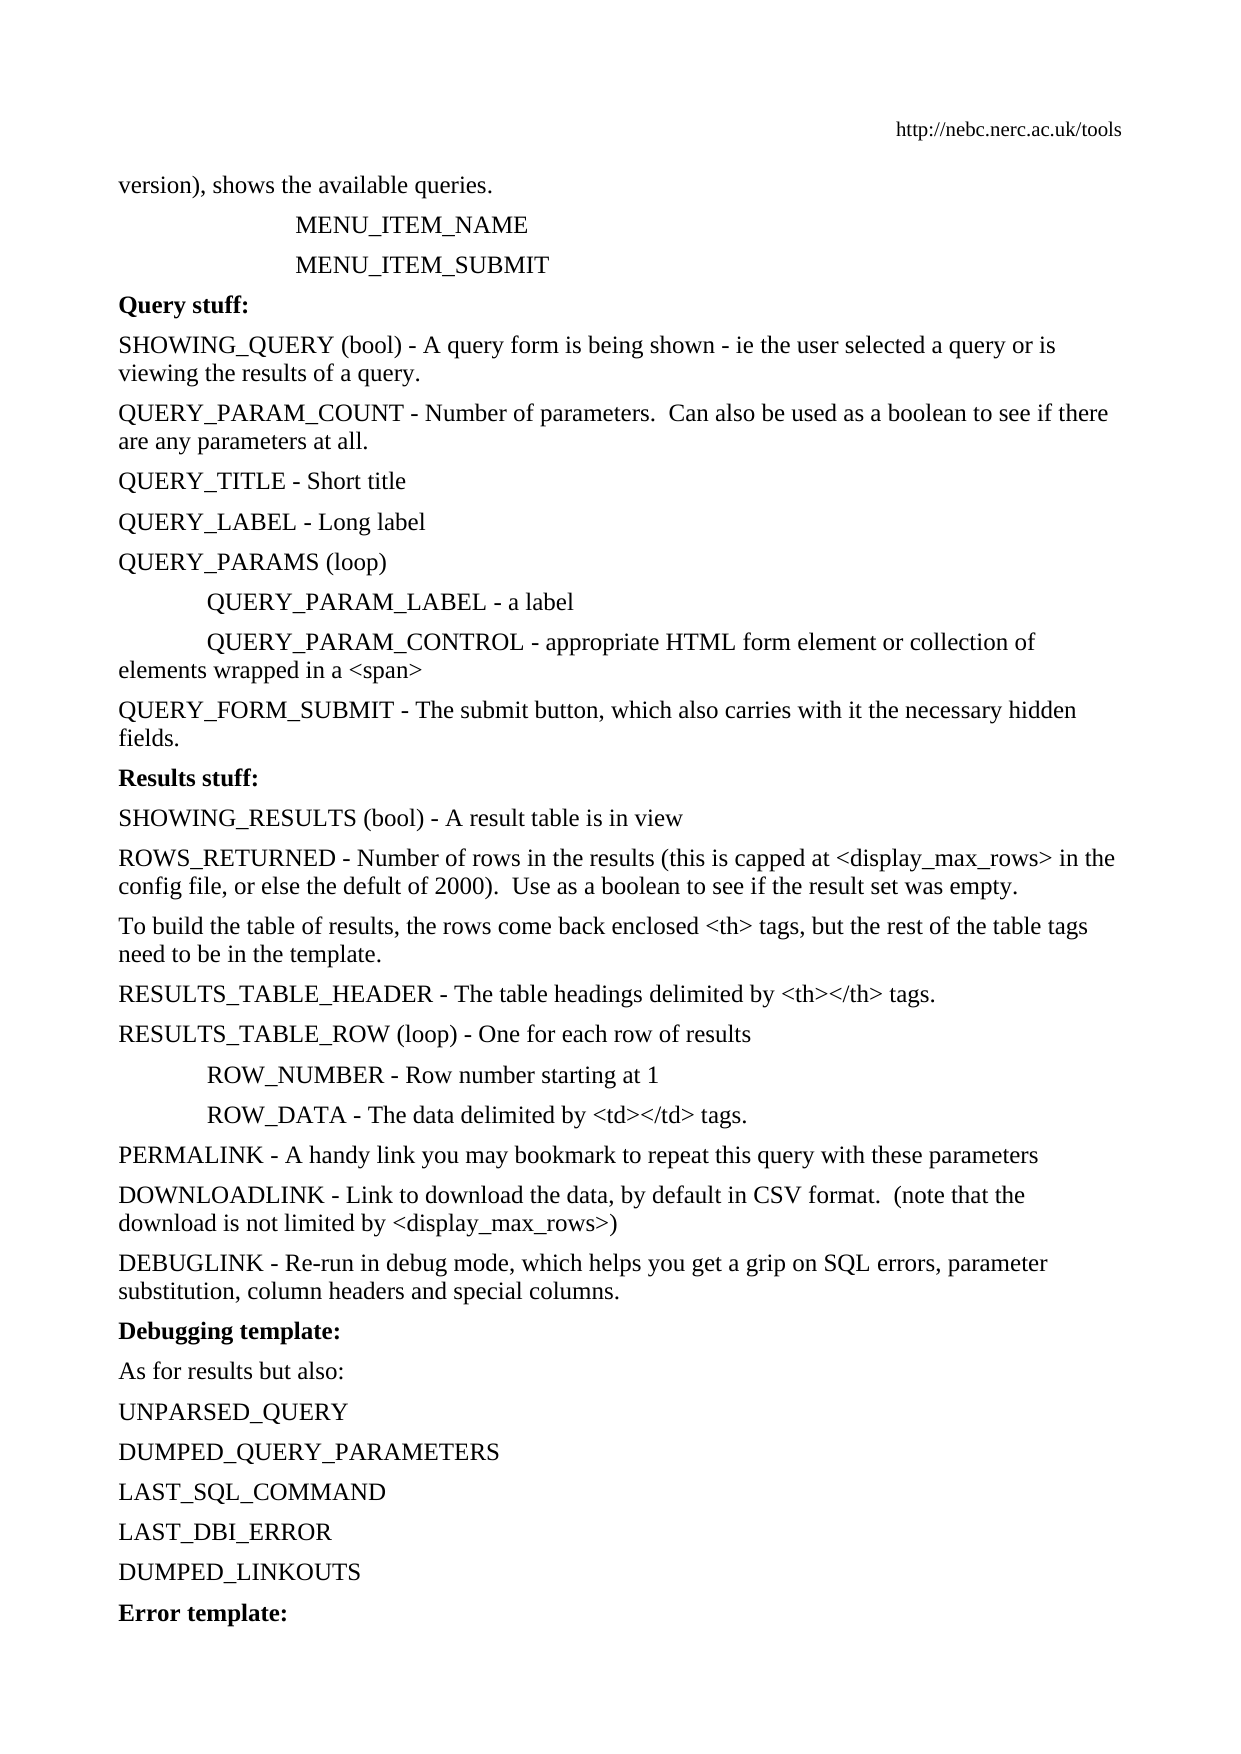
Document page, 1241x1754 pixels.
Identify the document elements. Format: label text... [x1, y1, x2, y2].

text QUERY_LABEL - Long label [118, 508, 1122, 535]
text version), shows the available queries. [118, 171, 1122, 198]
text QUERY_PARAM_COUNT - Number of parameters. Can also be used as a boolean to see if there are any parameters at all. [118, 399, 1122, 455]
text RESULTS_TABLE_ROW (loop) - One for each row of results [118, 1021, 1122, 1048]
text As for results but also: [118, 1357, 1122, 1385]
text MENU_ITEM_NAME [118, 211, 1122, 239]
text RESULTS_TABLE_HEADER - The table headings delimited by <th></th> tags. [118, 980, 1122, 1008]
text QUERY_PARAM_LABEL - a label [118, 588, 1122, 616]
text LAST_SQL_COMMAND [118, 1478, 1122, 1506]
text QUERY_PARAMS (loop) [118, 548, 1122, 576]
text PERMALINK - A handy link you may bookmark to repeat this query with these parameters [118, 1141, 1122, 1169]
text Debugging template: [118, 1317, 1122, 1345]
text Error template: [118, 1599, 1122, 1626]
text QUERY_TITLE - Short title [118, 467, 1122, 495]
text ROWS_RETURNED - Number of rows in the results (this is capped at <display_max_rows> in the config file, or else the defult of 2000). Use as a boolean to see if the result set was empty. [118, 844, 1122, 900]
text SHOWING_QUERY (bool) - A query form is being shown - ie the user selected a query or is viewing the results of a query. [118, 332, 1122, 387]
text Query stuff: [118, 291, 1122, 319]
text DEBUGLINK - Re-run in debug mode, which helps you get a grip on SQL errors, parameter substitution, column headers and special columns. [118, 1249, 1122, 1305]
text DOWNLOADLINK - Link to download the data, by default in CSV format. (note that the download is not limited by <display_max_rows>) [118, 1181, 1122, 1237]
text QUERY_FORM_SUBMIT - The submit button, which also carries with it the necessary hidden fields. [118, 696, 1122, 752]
text QUERY_PARAM_CONTROL - appropriate HTML form element or collection of elements wrapped in a <span> [118, 628, 1122, 684]
text DUMPED_LINKOUTS [118, 1558, 1122, 1586]
text MENU_ITEM_SUBMIT [118, 251, 1122, 279]
text Results stuff: [118, 764, 1122, 792]
text DUMPED_QUERY_PARAMETERS [118, 1438, 1122, 1466]
text LAST_DBI_ERROR [118, 1518, 1122, 1546]
text ROW_NUMBER - Row number starting at 1 [118, 1061, 1122, 1088]
text SHOWING_RESULTS (bool) - A result table is in view [118, 804, 1122, 832]
text ROW_DATA - The data delimited by <td></td> tags. [118, 1101, 1122, 1129]
text To build the table of results, the rows come back enclosed <th> tags, but the rest of the table tags need to be in the template. [118, 912, 1122, 968]
text UNPARSED_QUERY [118, 1398, 1122, 1425]
